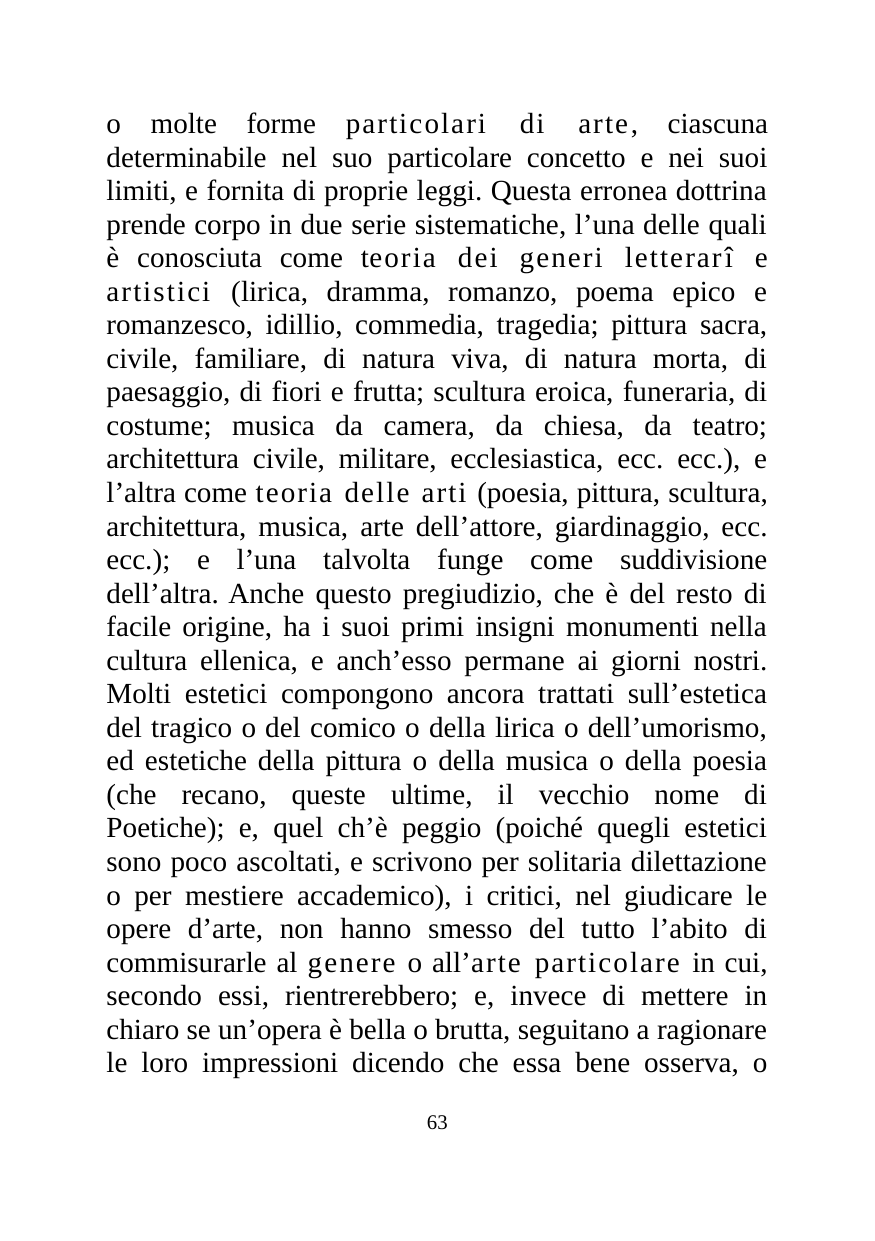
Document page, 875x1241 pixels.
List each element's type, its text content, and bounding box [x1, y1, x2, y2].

text o molte forme particolari di arte, ciascuna determinabile nel suo particolare concetto e nei suoi limiti, e fornita di proprie leggi. Questa erronea dottrina prende corpo in due serie sistematiche, l’una delle quali è conosciuta come teoria dei generi letterarî e artistici (lirica, dramma, romanzo, poema epico e romanzesco, idillio, commedia, tragedia; pittura sacra, civile, familiare, di natura viva, di natura morta, di paesaggio, di fiori e frutta; scultura eroica, funeraria, di costume; musica da camera, da chiesa, da teatro; architettura civile, militare, ecclesiastica, ecc. ecc.), e l’altra come teoria delle arti (poesia, pittura, scultura, architettura, musica, arte dell’attore, giardinaggio, ecc. ecc.); e l’una talvolta funge come suddivisione dell’altra. Anche questo pregiudizio, che è del resto di facile origine, ha i suoi primi insigni monumenti nella cultura ellenica, e anch’esso permane ai giorni nostri. Molti estetici compongono ancora trattati sull’estetica del tragico o del comico o della lirica o dell’umorismo, ed estetiche della pittura o della musica o della poesia (che recano, queste ultime, il vecchio nome di Poetiche); e, quel ch’è peggio (poiché quegli estetici sono poco ascoltati, e scrivono per solitaria dilettazione o per mestiere accademico), i critici, nel giudicare le opere d’arte, non hanno smesso del tutto l’abito di commisurarle al genere o all’arte particolare in cui, secondo essi, rientrerebbero; e, invece di mettere in chiaro se un’opera è bella o brutta, seguitano a ragionare le loro impressioni dicendo che essa bene osserva, o [106, 106, 768, 1079]
